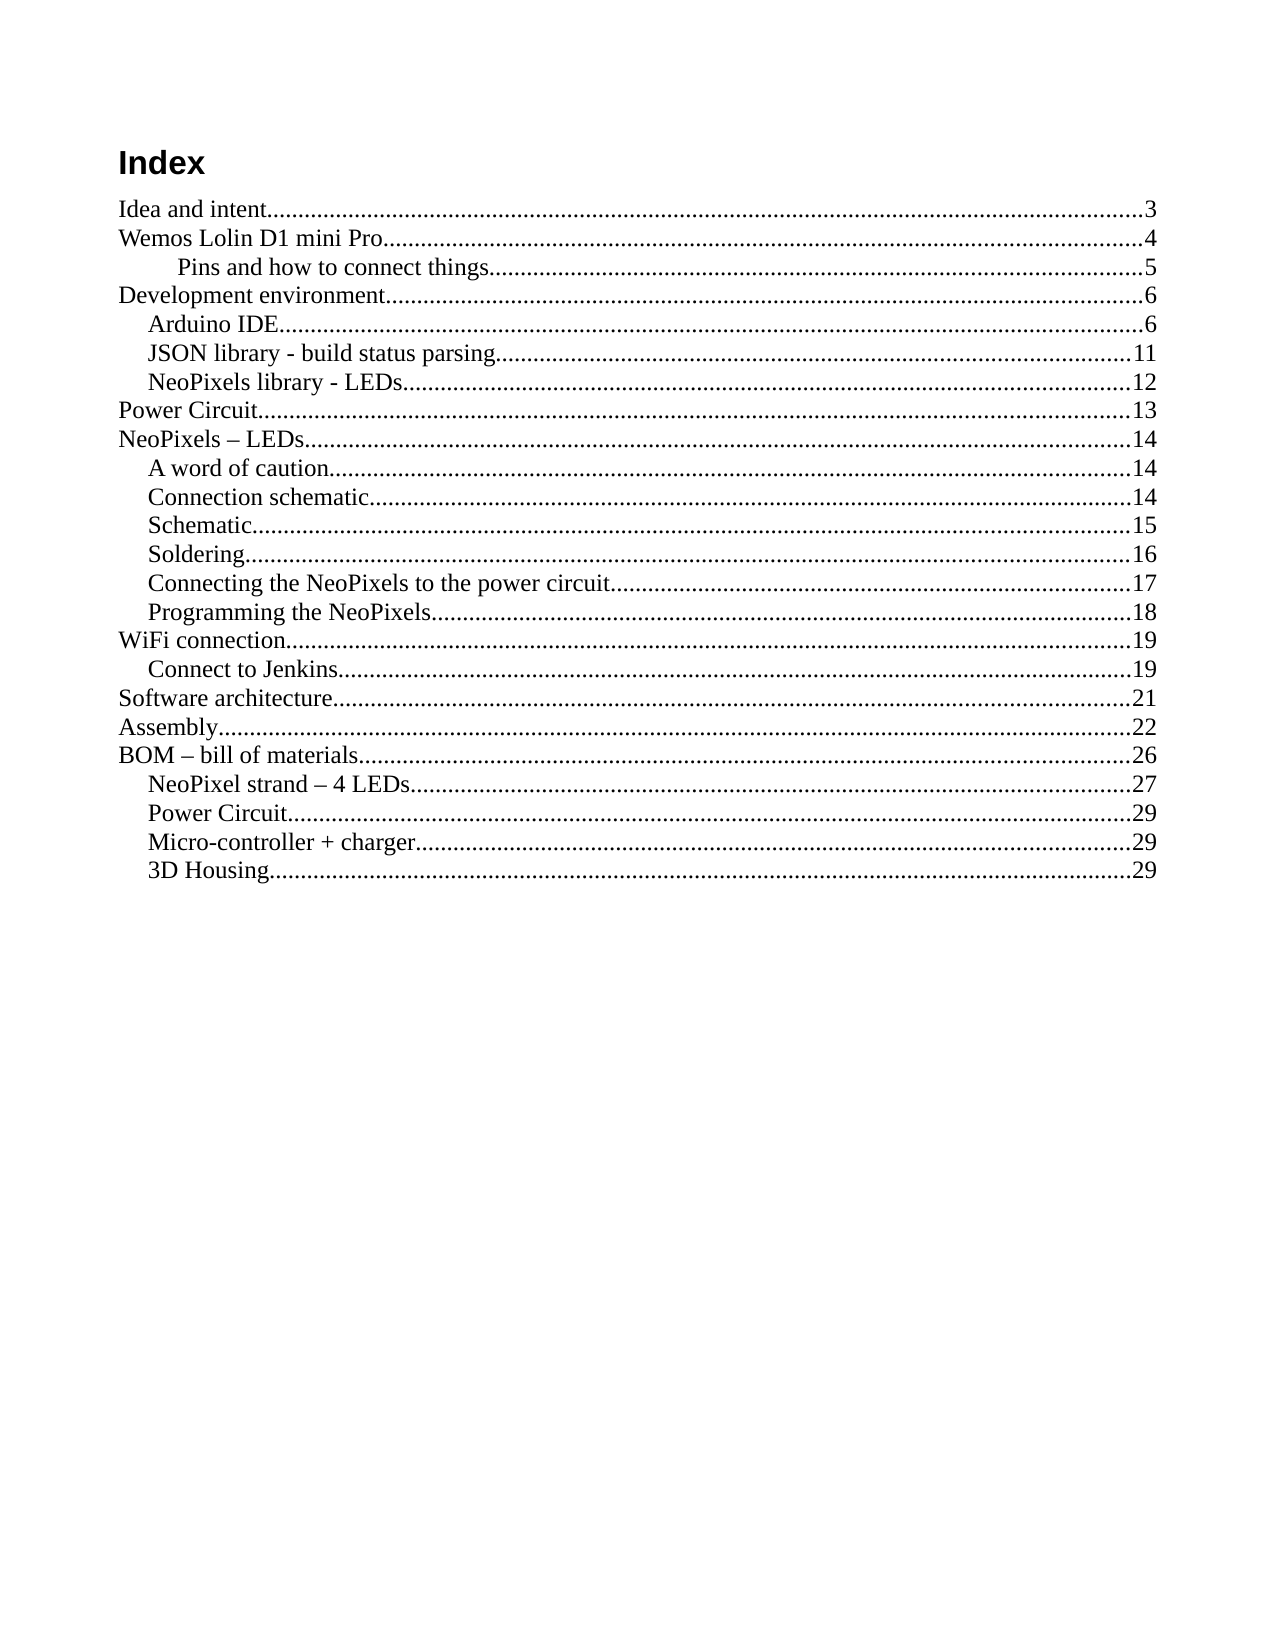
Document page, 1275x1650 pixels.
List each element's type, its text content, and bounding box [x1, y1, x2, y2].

text Development environment 6 [118, 280, 1157, 309]
text Programming the NeoPixels 18 [148, 597, 1157, 625]
text Wemos Lolin D1 mini Pro 4 [118, 223, 1157, 252]
subtitle Index [118, 143, 1157, 182]
text A word of caution 14 [148, 453, 1157, 482]
text Software architecture 21 [118, 683, 1157, 712]
text NeoPixels – LEDs 14 [118, 424, 1157, 453]
text Connect to Jenkins 19 [148, 654, 1157, 683]
text Micro-controller + charger 29 [148, 827, 1157, 855]
text Idea and intent 3 [118, 194, 1157, 223]
text Schematic 15 [148, 510, 1157, 539]
text Pins and how to connect things 5 [177, 252, 1157, 280]
text Soldering 16 [148, 539, 1157, 568]
text Arduino IDE 6 [148, 309, 1157, 338]
text Connection schematic 14 [148, 482, 1157, 510]
text BOM – bill of materials 26 [118, 740, 1157, 769]
text NeoPixel strand – 4 LEDs 27 [148, 769, 1157, 798]
text WiFi connection 19 [118, 625, 1157, 654]
text Assembly 22 [118, 712, 1157, 740]
text NeoPixels library - LEDs 12 [148, 367, 1157, 395]
text Connecting the NeoPixels to the power circuit 17 [148, 568, 1157, 597]
text Power Circuit 29 [148, 798, 1157, 827]
text JSON library - build status parsing 11 [148, 338, 1157, 367]
text Power Circuit 13 [118, 395, 1157, 424]
text 3D Housing 29 [148, 855, 1157, 884]
